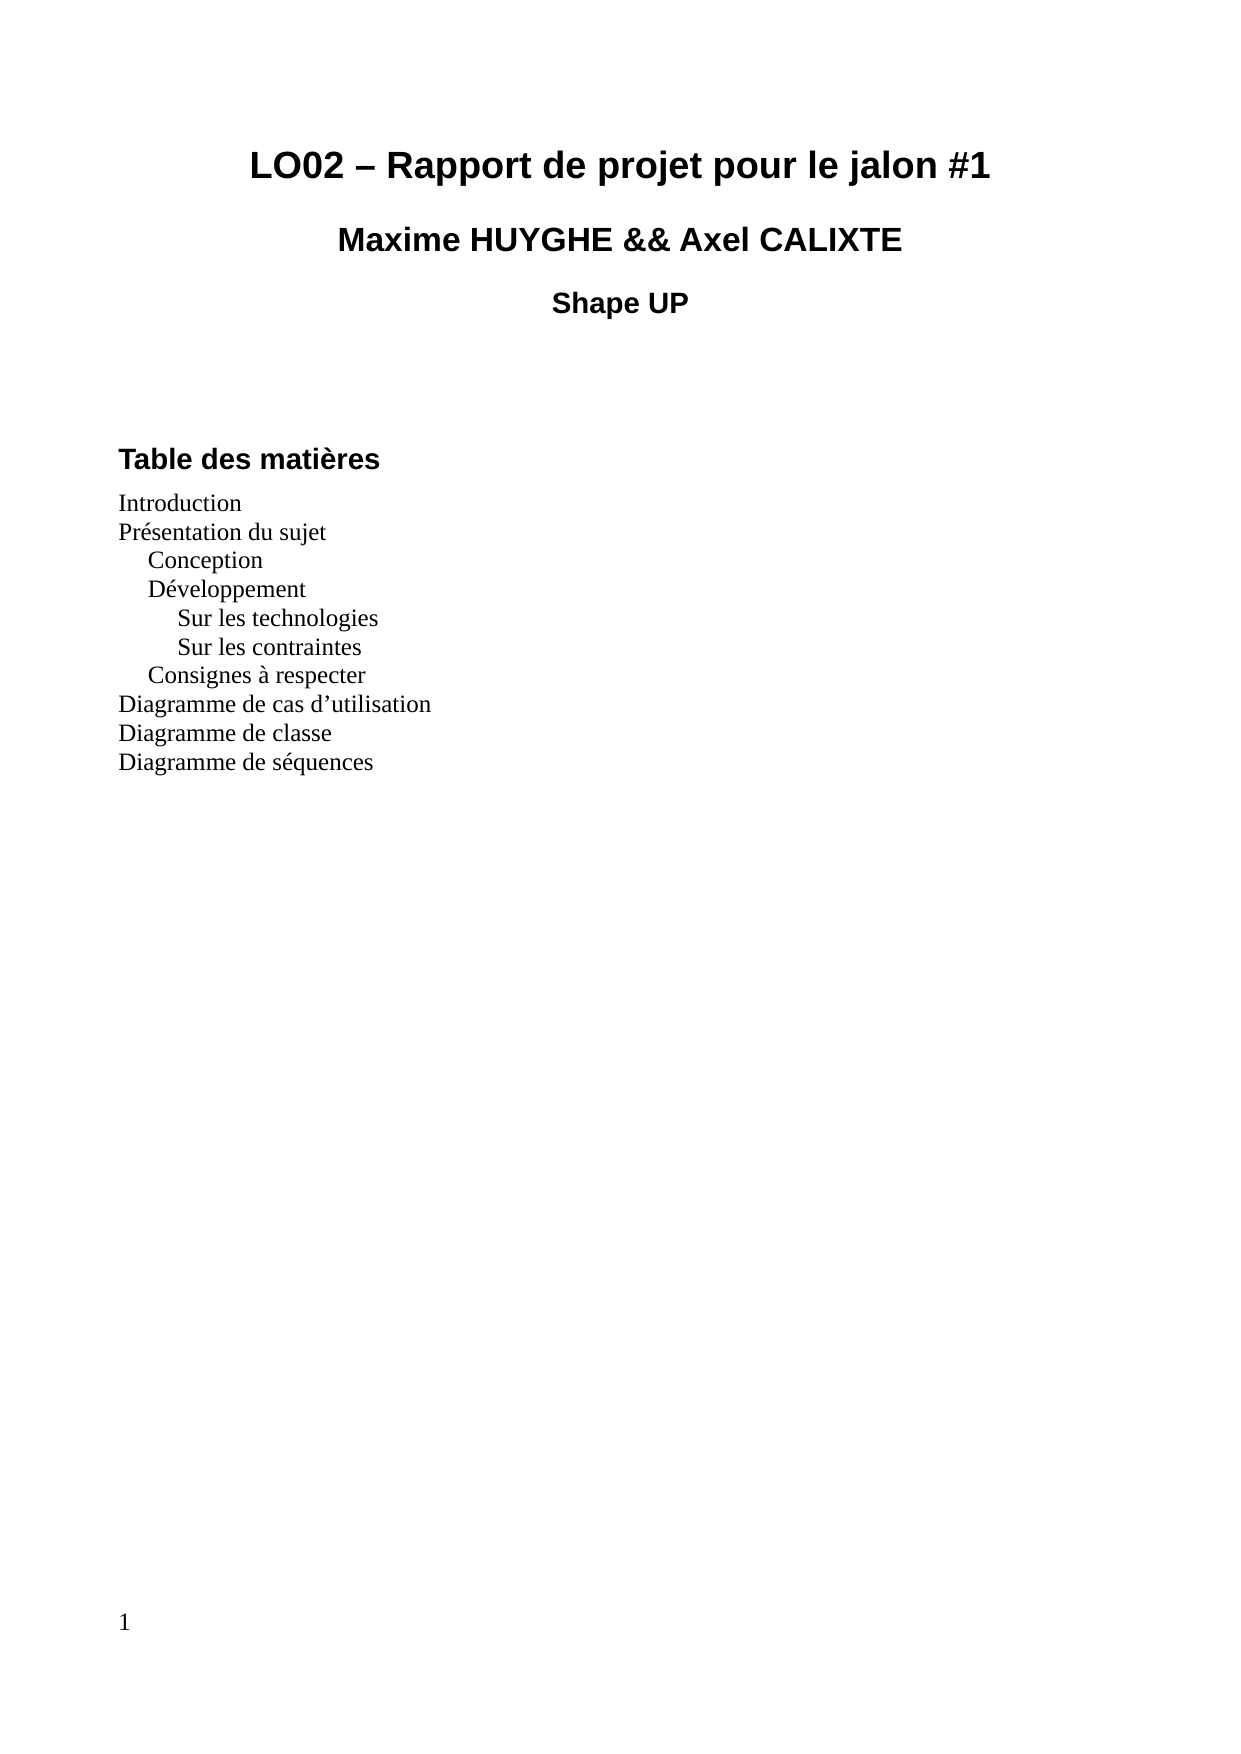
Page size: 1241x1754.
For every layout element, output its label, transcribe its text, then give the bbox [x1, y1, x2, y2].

text Consignes à respecter [148, 661, 1122, 689]
text Présentation du sujet [118, 517, 1122, 546]
text Diagramme de classe [118, 718, 1122, 747]
text Sur les technologies [177, 603, 1122, 632]
text Sur les contraintes [177, 632, 1122, 661]
subtitle Shape UP [118, 286, 1122, 319]
text Diagramme de cas d’utilisation [118, 689, 1122, 718]
text Développement [148, 574, 1122, 603]
subtitle Maxime HUYGHE && Axel CALIXTE [118, 220, 1122, 259]
subtitle LO02 – Rapport de projet pour le jalon #1 [118, 143, 1122, 187]
text Conception [148, 546, 1122, 574]
text Introduction [118, 488, 1122, 517]
subtitle Table des matières [118, 442, 1122, 476]
text Diagramme de séquences [118, 747, 1122, 776]
